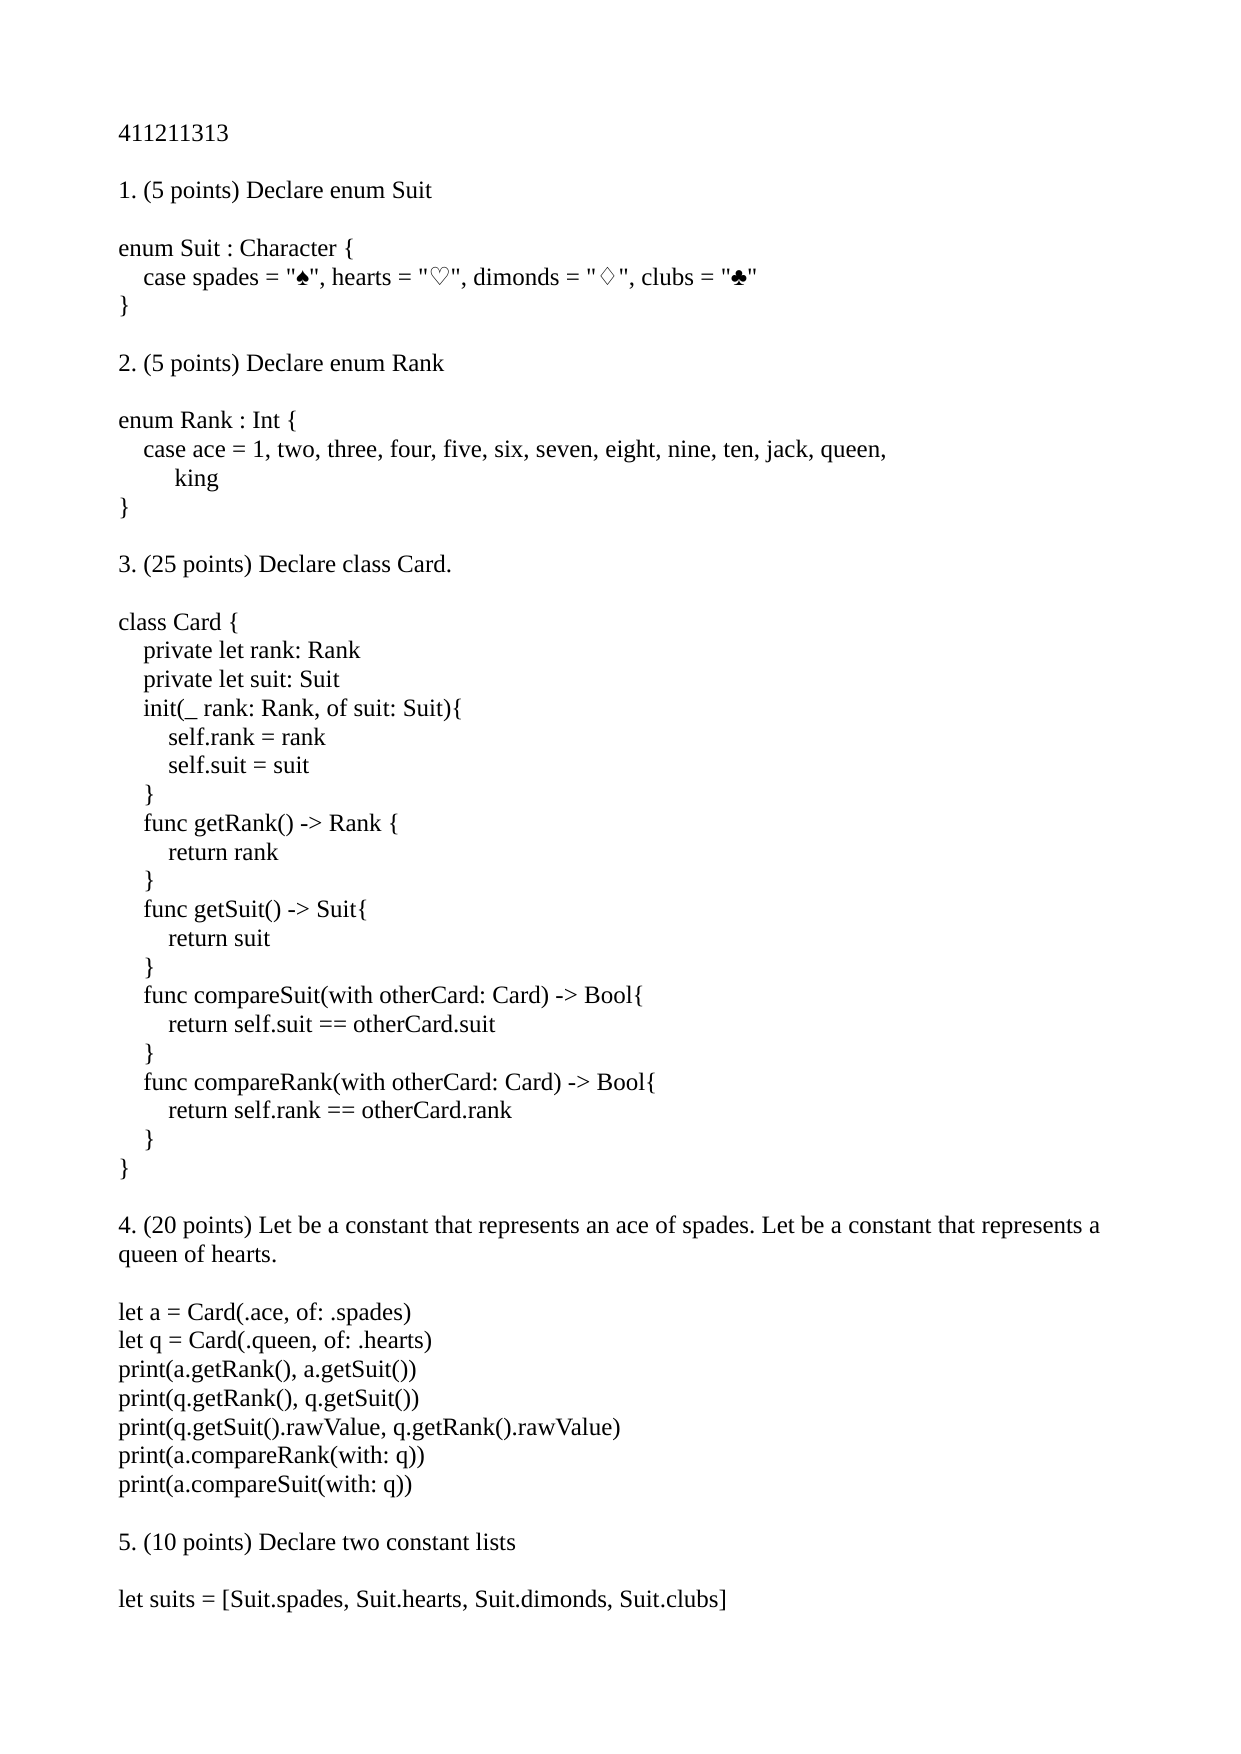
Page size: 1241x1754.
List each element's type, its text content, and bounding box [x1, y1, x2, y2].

text print(q.getSuit().rawValue, q.getRank().rawValue) [118, 1412, 1122, 1441]
text case ace = 1, two, three, four, five, six, seven, eight, nine, ten, jack, queen, [118, 434, 1122, 463]
text func compareRank(with otherCard: Card) -> Bool{ [118, 1067, 1122, 1096]
text 3. (25 points) Declare class Card. [118, 549, 1122, 578]
text return self.suit == otherCard.suit [118, 1009, 1122, 1038]
text case spades = "♠", hearts = "♡", dimonds = "♢", clubs = "♣" [118, 262, 1122, 291]
text king [118, 463, 1122, 492]
text enum Suit : Character { [118, 233, 1122, 262]
text func compareSuit(with otherCard: Card) -> Bool{ [118, 981, 1122, 1009]
text 1. (5 points) Declare enum Suit [118, 176, 1122, 204]
text 5. (10 points) Declare two constant lists [118, 1527, 1122, 1556]
text 4. (20 points) Let be a constant that represents an ace of spades. Let be a constant that represents a queen of hearts. [118, 1211, 1122, 1268]
text let a = Card(.ace, of: .spades) [118, 1297, 1122, 1326]
text } [118, 492, 1122, 521]
text return rank [118, 837, 1122, 866]
text class Card { [118, 607, 1122, 636]
text return suit [118, 923, 1122, 952]
text print(a.compareSuit(with: q)) [118, 1469, 1122, 1498]
text func getRank() -> Rank { [118, 808, 1122, 837]
text } [118, 291, 1122, 319]
text print(q.getRank(), q.getSuit()) [118, 1383, 1122, 1412]
text let suits = [Suit.spades, Suit.hearts, Suit.dimonds, Suit.clubs] [118, 1584, 1122, 1613]
text } [118, 1124, 1122, 1153]
text private let suit: Suit [118, 664, 1122, 693]
text } [118, 1038, 1122, 1067]
text let q = Card(.queen, of: .hearts) [118, 1326, 1122, 1354]
text print(a.getRank(), a.getSuit()) [118, 1354, 1122, 1383]
text func getSuit() -> Suit{ [118, 894, 1122, 923]
text } [118, 866, 1122, 894]
text } [118, 1153, 1122, 1182]
text self.suit = suit [118, 751, 1122, 779]
text } [118, 779, 1122, 808]
text } [118, 952, 1122, 981]
text 411211313 [118, 118, 1122, 147]
text return self.rank == otherCard.rank [118, 1096, 1122, 1124]
text print(a.compareRank(with: q)) [118, 1441, 1122, 1469]
text private let rank: Rank [118, 636, 1122, 664]
text init(_ rank: Rank, of suit: Suit){ [118, 693, 1122, 722]
text 2. (5 points) Declare enum Rank [118, 348, 1122, 377]
text enum Rank : Int { [118, 406, 1122, 434]
text self.rank = rank [118, 722, 1122, 751]
